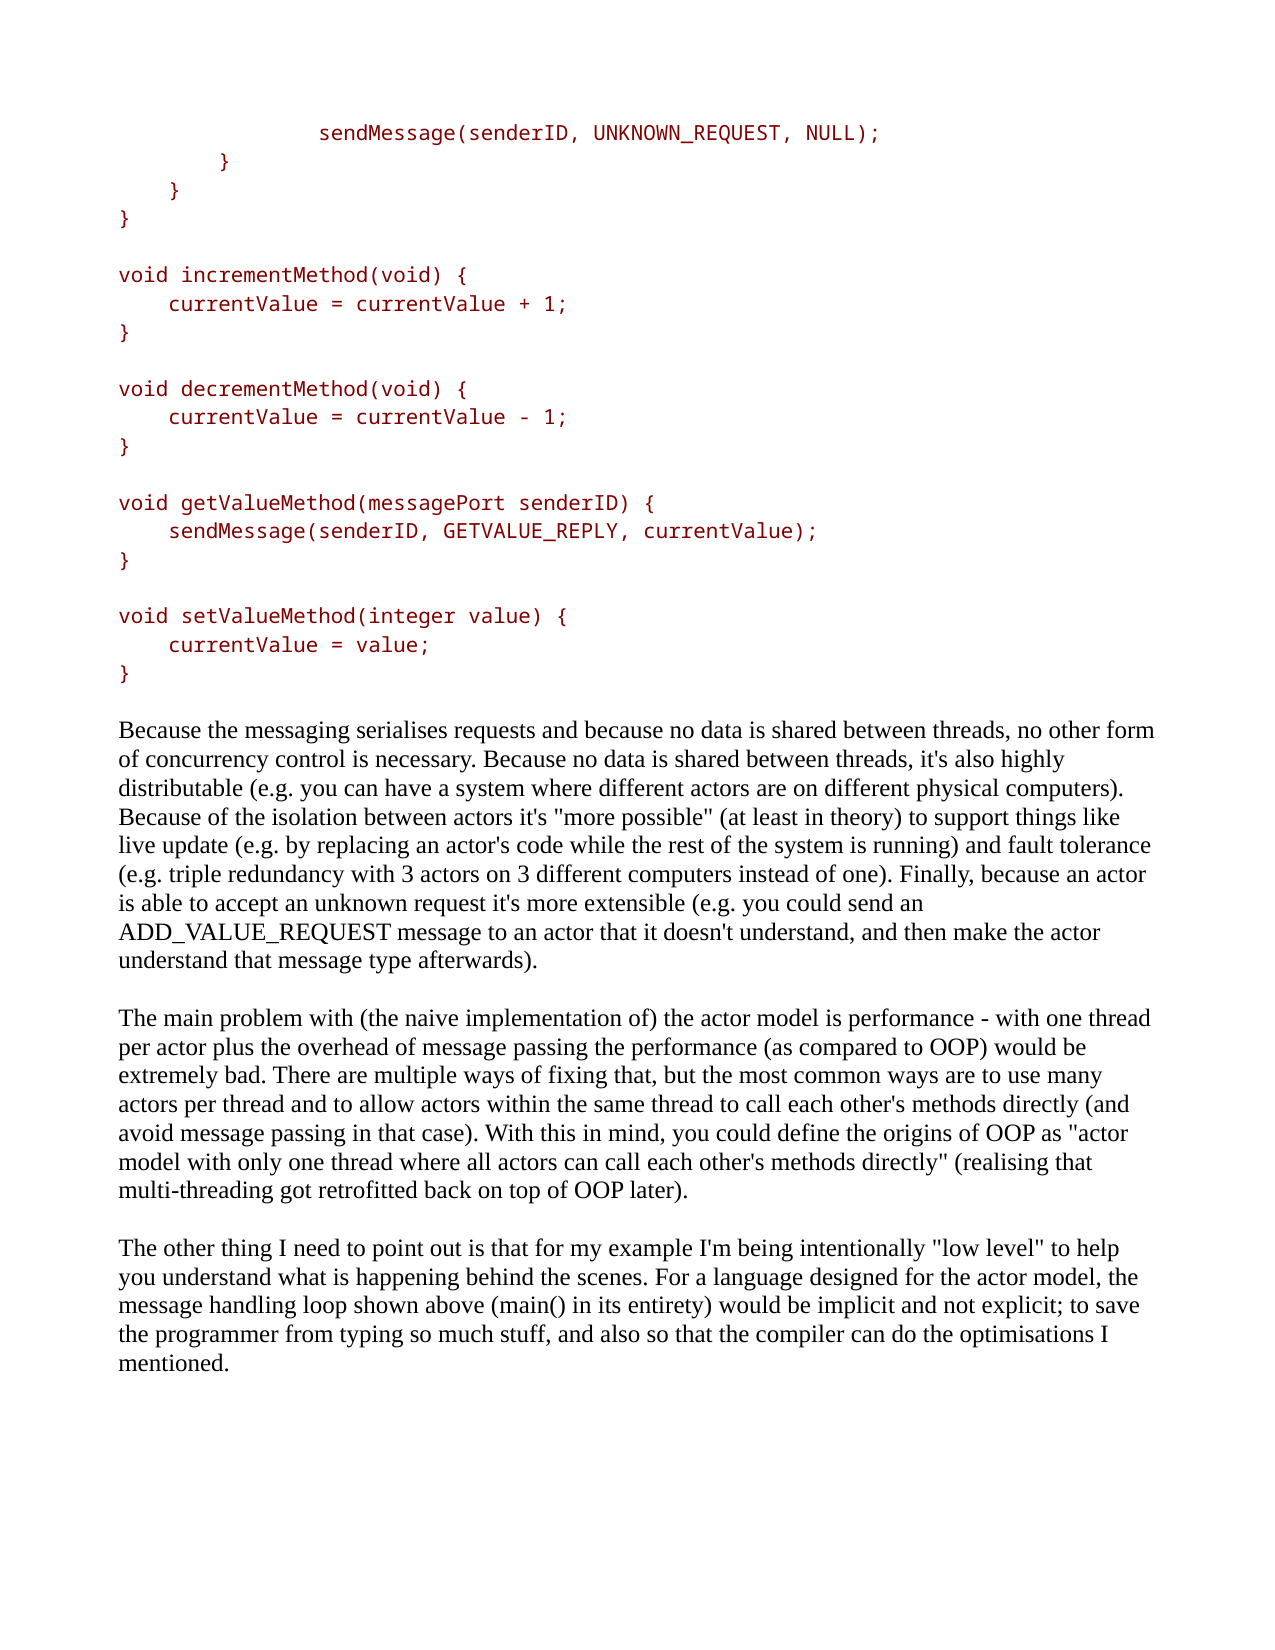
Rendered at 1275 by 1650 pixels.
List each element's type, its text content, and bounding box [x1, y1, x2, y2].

text } [118, 147, 1157, 175]
text } [118, 431, 1157, 459]
text } [118, 175, 1157, 203]
text Because the messaging serialises requests and because no data is shared between threads, no other form of concurrency control is necessary. Because no data is shared between threads, it's also highly distributable (e.g. you can have a system where different actors are on different physical computers). Because of the isolation between actors it's "more possible" (at least in theory) to support things like live update (e.g. by replacing an actor's code while the rest of the system is running) and fault tolerance (e.g. triple redundancy with 3 actors on 3 different computers instead of one). Finally, because an actor is able to accept an unknown request it's more extensible (e.g. you could send an ADD_VALUE_REQUEST message to an actor that it doesn't understand, and then make the actor understand that message type afterwards). [118, 715, 1157, 974]
text } [118, 203, 1157, 232]
text } [118, 317, 1157, 346]
text void decrementMethod(void) { [118, 374, 1157, 402]
text currentValue = currentValue - 1; [118, 402, 1157, 431]
text currentValue = currentValue + 1; [118, 289, 1157, 317]
text sendMessage(senderID, GETVALUE_REPLY, currentValue); [118, 516, 1157, 545]
text void setValueMethod(integer value) { [118, 602, 1157, 630]
text void getValueMethod(messagePort senderID) { [118, 488, 1157, 516]
text The main problem with (the naive implementation of) the actor model is performance - with one thread per actor plus the overhead of message passing the performance (as compared to OOP) would be extremely bad. There are multiple ways of fixing that, but the most common ways are to use many actors per thread and to allow actors within the same thread to call each other's methods directly (and avoid message passing in that case). With this in mind, you could define the origins of OOP as "actor model with only one thread where all actors can call each other's methods directly" (realising that multi-threading got retrofitted back on top of OOP later). [118, 1003, 1157, 1204]
text sendMessage(senderID, UNKNOWN_REQUEST, NULL); [118, 118, 1157, 147]
text currentValue = value; [118, 630, 1157, 658]
text } [118, 545, 1157, 573]
text void incrementMethod(void) { [118, 260, 1157, 289]
text } [118, 658, 1157, 687]
text The other thing I need to point out is that for my example I'm being intentionally "low level" to help you understand what is happening behind the scenes. For a language designed for the actor model, the message handling loop shown above (main() in its entirety) would be implicit and not explicit; to save the programmer from typing so much stuff, and also so that the compiler can do the optimisations I mentioned. [118, 1233, 1157, 1377]
